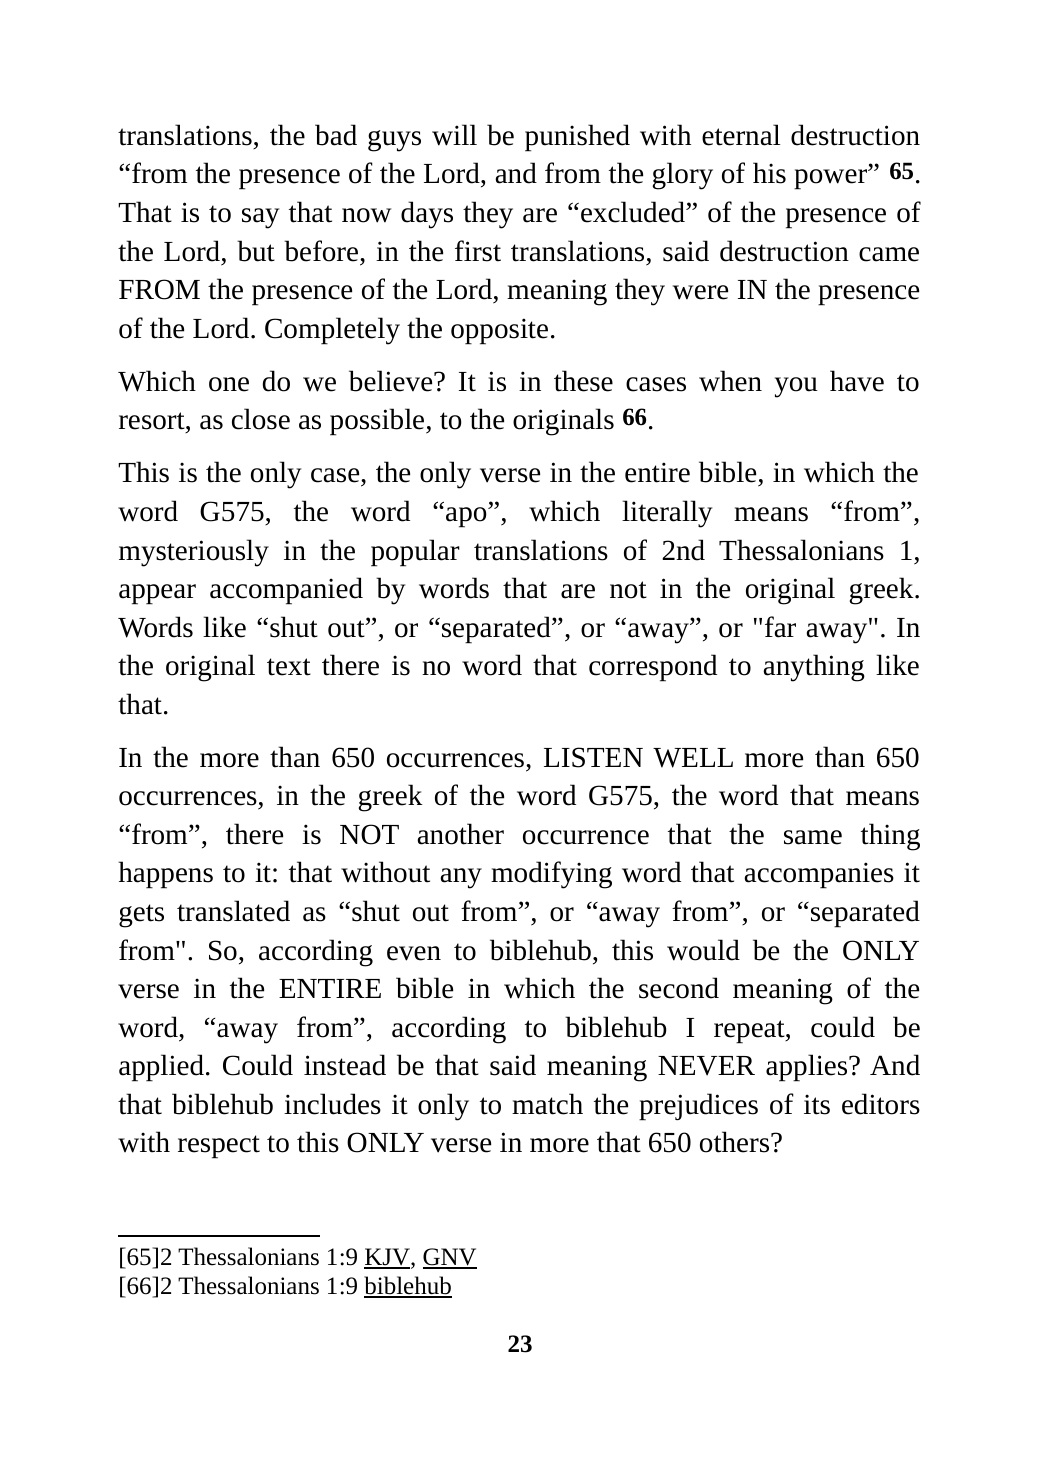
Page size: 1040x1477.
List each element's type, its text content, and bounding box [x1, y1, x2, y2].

text In the more than 650 occurrences, LISTEN WELL more than 650 occurrences, in the greek of the word G575, the word that means “from”, there is NOT another occurrence that the same thing happens to it: that without any modifying word that accompanies it gets translated as “shut out from”, or “away from”, or “separated from". So, according even to biblehub, this would be the ONLY verse in the ENTIRE bible in which the second meaning of the word, “away from”, according to biblehub I repeat, could be applied. Could instead be that said meaning NEVER applies? And that biblehub includes it only to match the prejudices of its editors with respect to this ONLY verse in more that 650 others? [118, 740, 921, 1159]
text translations, the bad guys will be punished with eternal destruction “from the presence of the Lord, and from the glory of his power” . That is to say that now days they are “excluded” of the presence of the Lord, but before, in the first translations, said destruction came FROM the presence of the Lord, meaning they were IN the presence of the Lord. Completely the opposite. [118, 118, 921, 344]
text This is the only case, the only verse in the entire bible, in which the word G575, the word “apo”, which literally means “from”, mysteriously in the popular translations of 2nd Thessalonians 1, appear accompanied by words that are not in the original greek. Words like “shut out”, or “separated”, or “away”, or "far away". In the original text there is no word that correspond to anything like that. [118, 456, 921, 720]
text Which one do we believe? It is in these cases when you have to resort, as close as possible, to the originals . [118, 364, 921, 436]
text 2 Thessalonians 1:9 biblehub [118, 1271, 921, 1300]
text 2 Thessalonians 1:9 KJV, GNV [118, 1242, 921, 1271]
